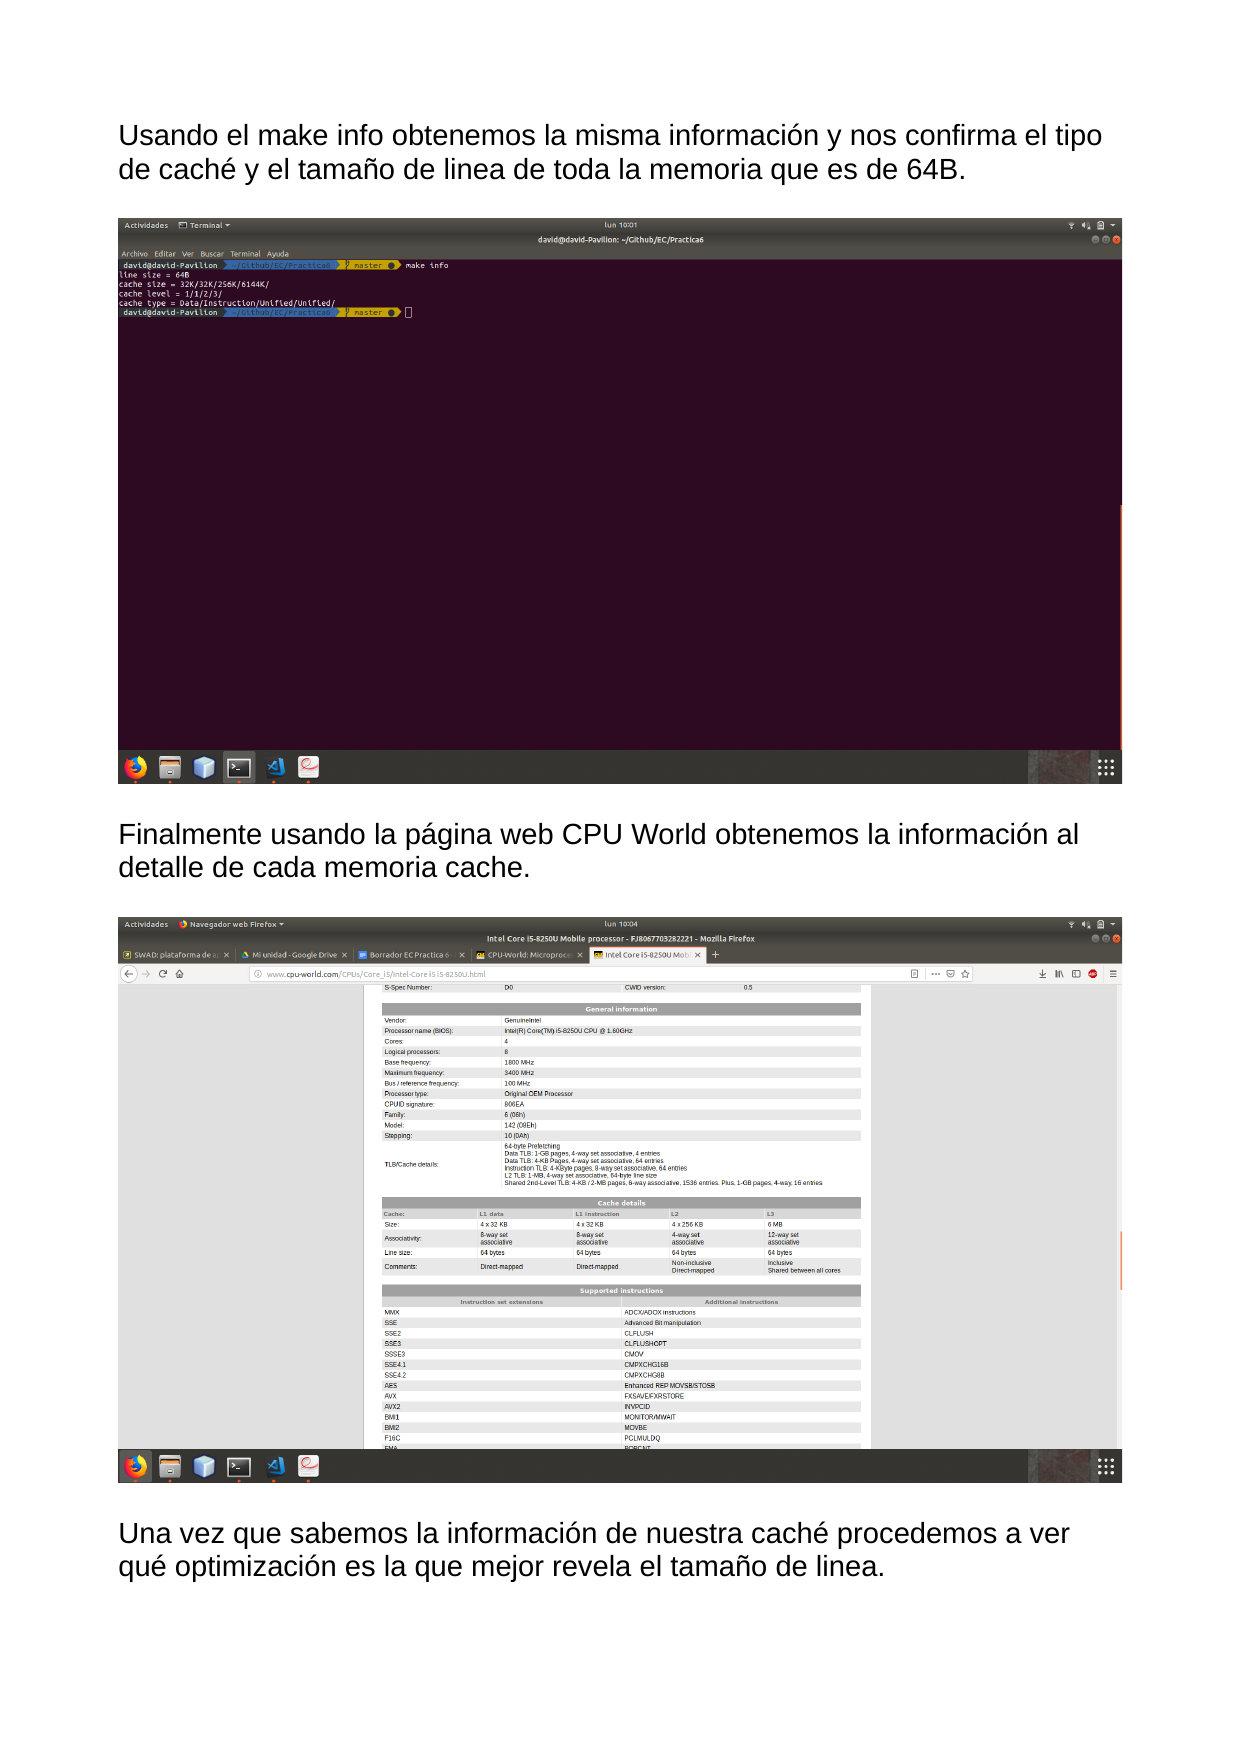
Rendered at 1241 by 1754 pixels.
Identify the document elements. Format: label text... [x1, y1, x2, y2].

picture [118, 917, 1123, 1483]
text Finalmente usando la página web CPU World obtenemos la información al detalle de cada memoria cache. [118, 817, 1122, 884]
text Una vez que sabemos la información de nuestra caché procedemos a ver qué optimización es la que mejor revela el tamaño de linea. [118, 1516, 1122, 1583]
picture [118, 218, 1123, 784]
text de caché y el tamaño de linea de toda la memoria que es de 64B. [118, 152, 1122, 185]
text Usando el make info obtenemos la misma información y nos confirma el tipo [118, 118, 1122, 152]
